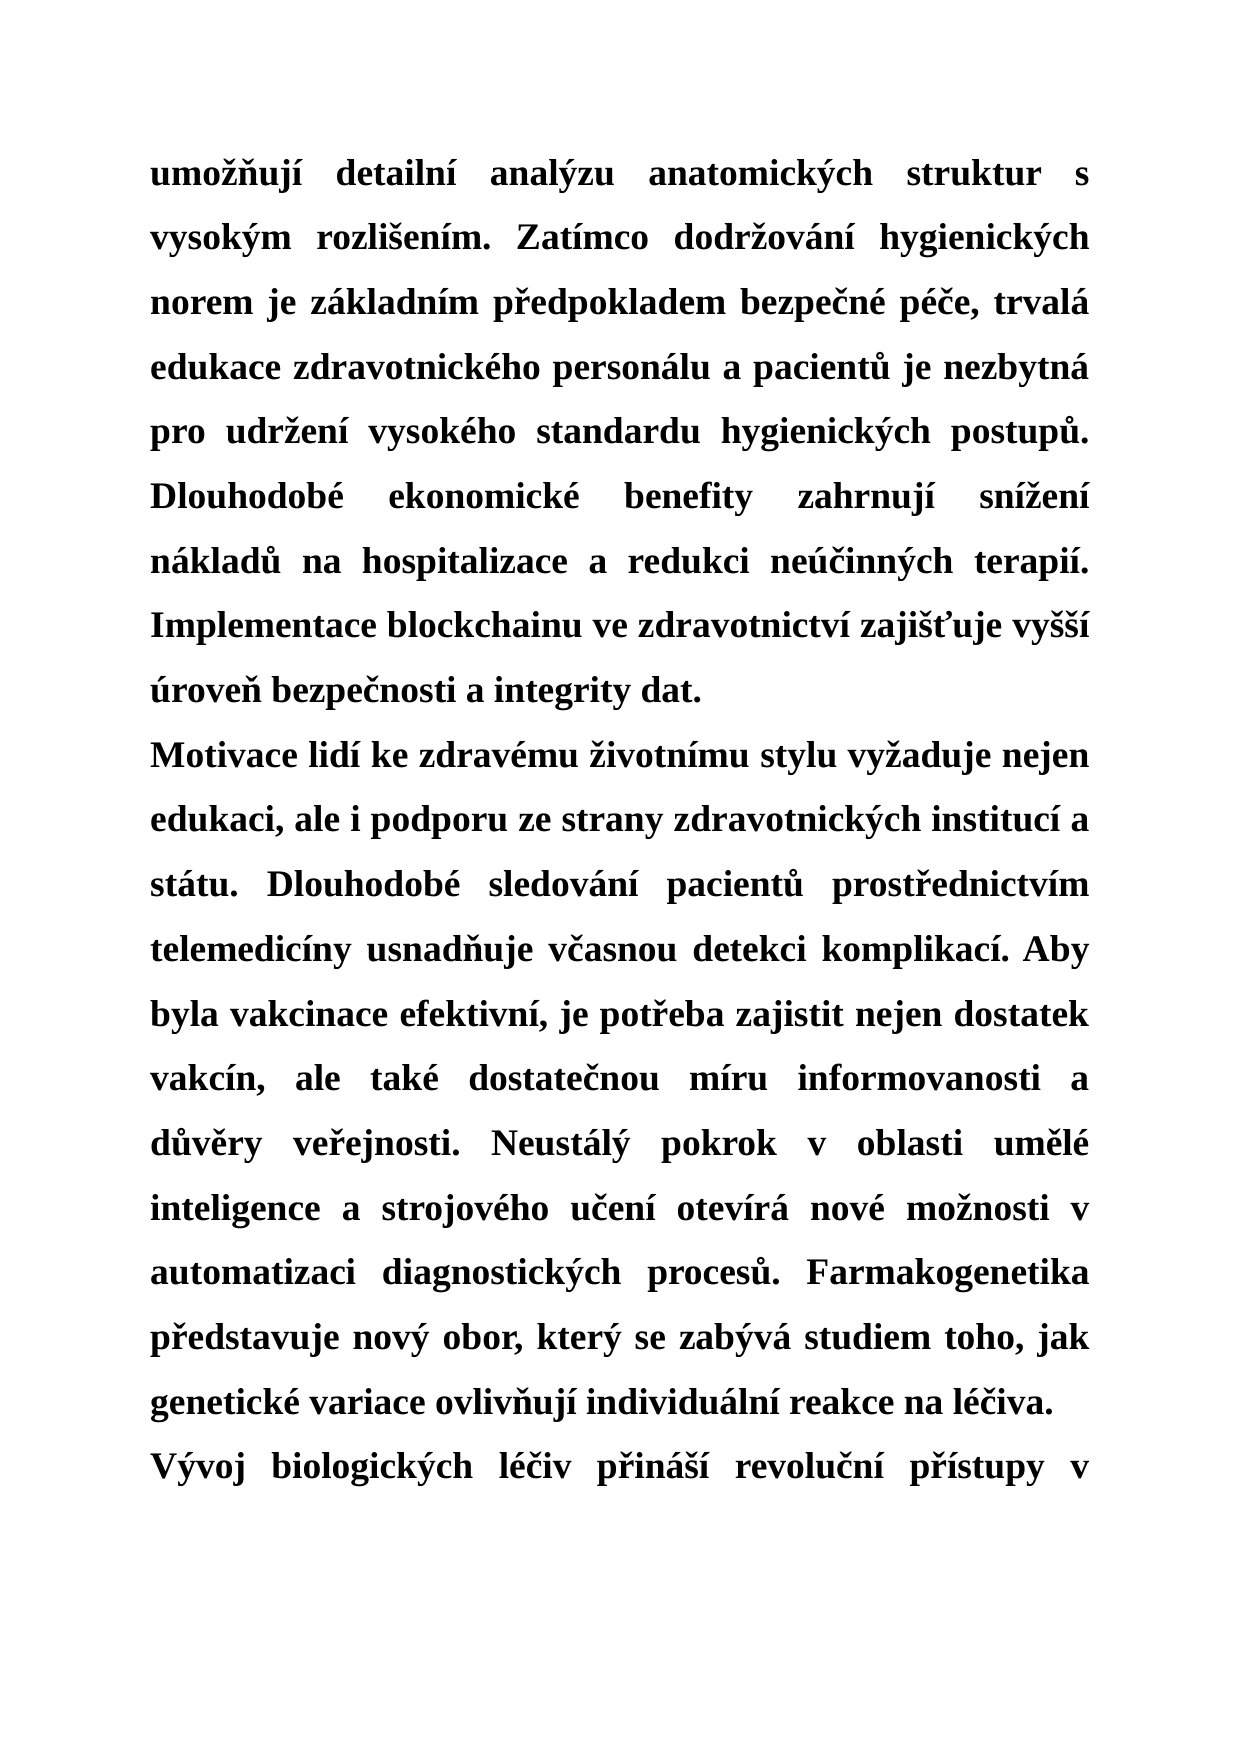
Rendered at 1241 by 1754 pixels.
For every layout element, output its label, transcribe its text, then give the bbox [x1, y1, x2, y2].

text Vývoj biologických léčiv přináší revoluční přístupy v [150, 1444, 1090, 1487]
text Motivace lidí ke zdravému životnímu stylu vyžaduje nejen edukaci, ale i podporu ze strany zdravotnických institucí a státu. Dlouhodobé sledování pacientů prostřednictvím telemedicíny usnadňuje včasnou detekci komplikací. Aby byla vakcinace efektivní, je potřeba zajistit nejen dostatek vakcín, ale také dostatečnou míru informovanosti a důvěry veřejnosti. Neustálý pokrok v oblasti umělé inteligence a strojového učení otevírá nové možnosti v automatizaci diagnostických procesů. Farmakogenetika představuje nový obor, který se zabývá studiem toho, jak genetické variace ovlivňují individuální reakce na léčiva. [150, 732, 1090, 1422]
text umožňují detailní analýzu anatomických struktur s vysokým rozlišením. Zatímco dodržování hygienických norem je základním předpokladem bezpečné péče, trvalá edukace zdravotnického personálu a pacientů je nezbytná pro udržení vysokého standardu hygienických postupů. Dlouhodobé ekonomické benefity zahrnují snížení nákladů na hospitalizace a redukci neúčinných terapií. Implementace blockchainu ve zdravotnictví zajišťuje vyšší úroveň bezpečnosti a integrity dat. [150, 150, 1090, 711]
